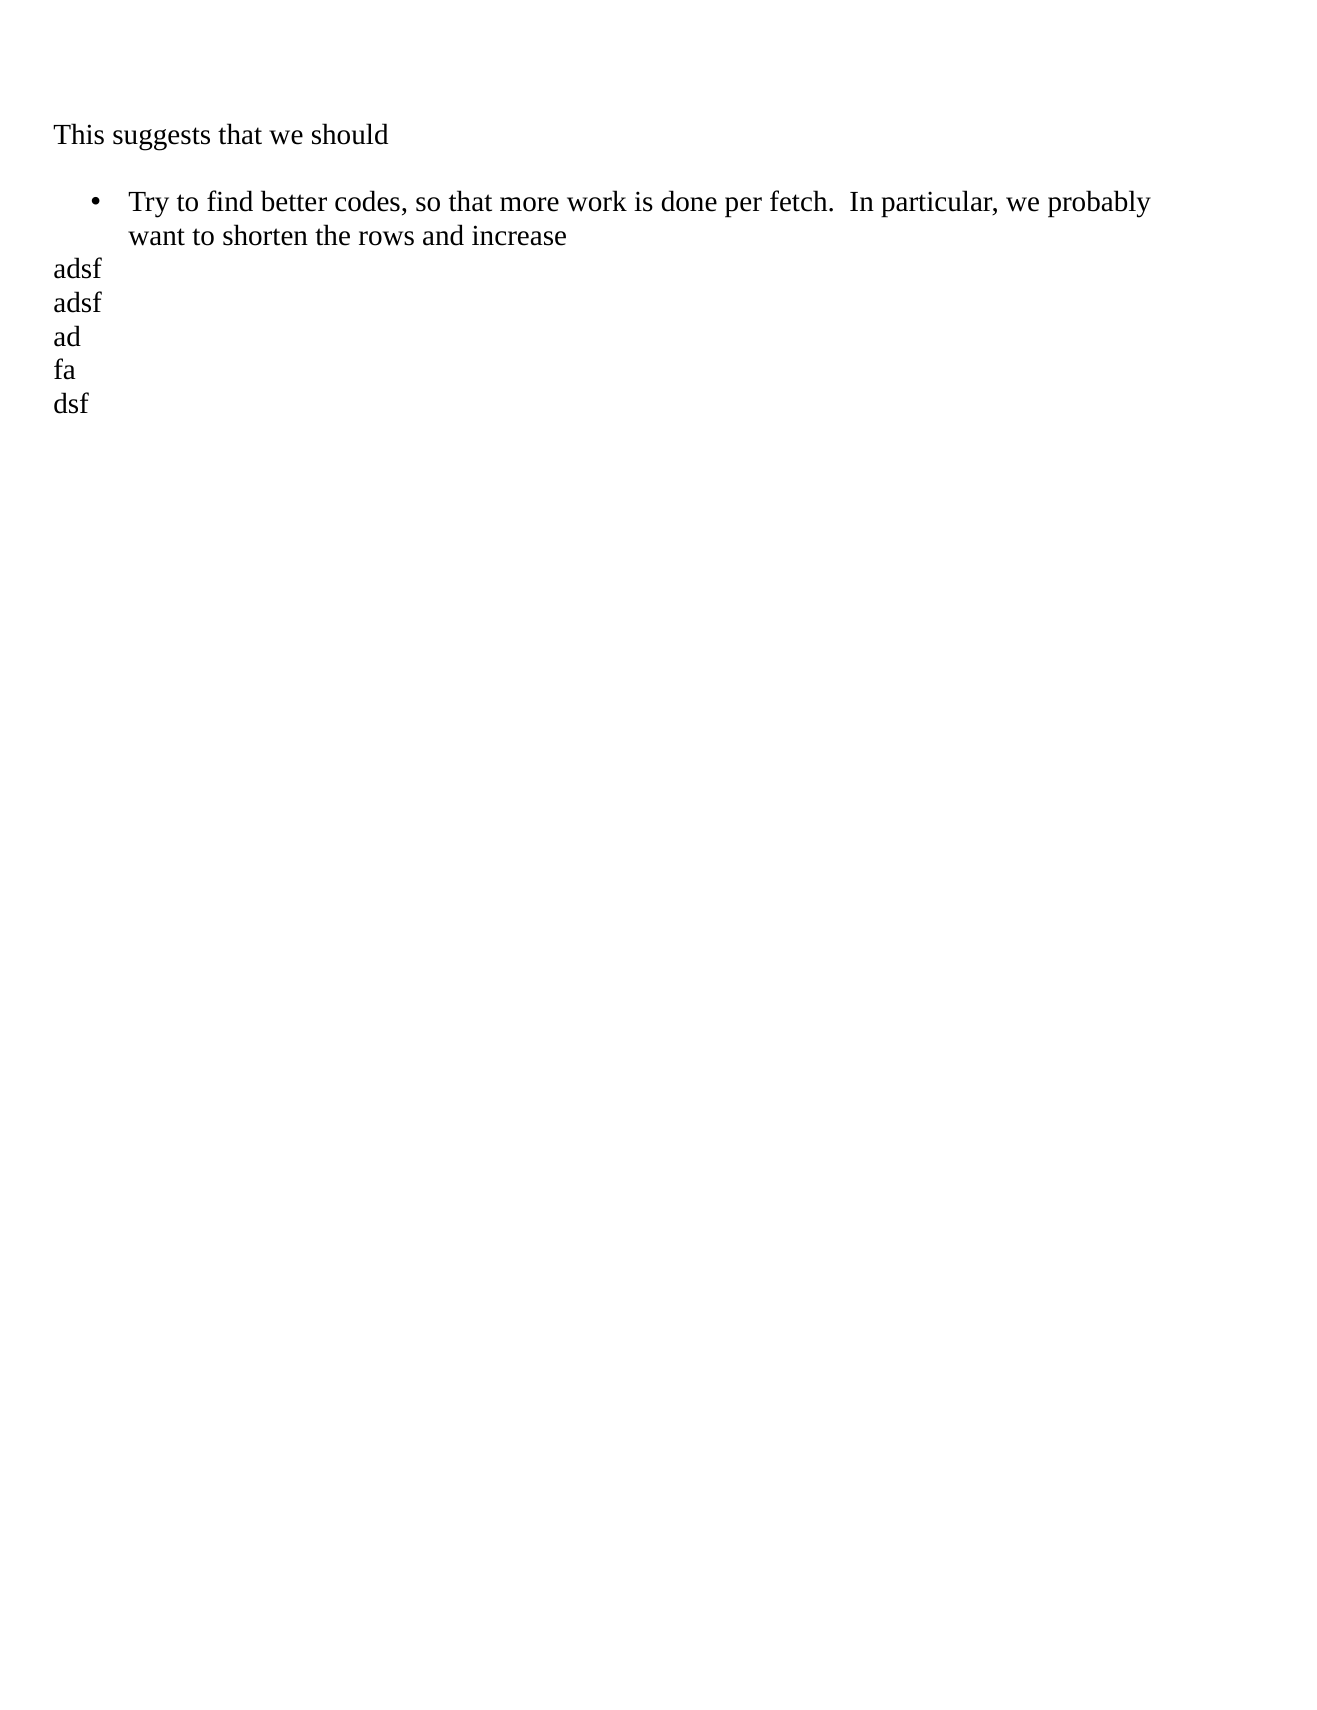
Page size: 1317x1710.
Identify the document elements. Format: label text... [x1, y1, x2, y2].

text This suggests that we should [53, 117, 1174, 151]
text fa [53, 352, 1174, 386]
text adsf [53, 285, 1174, 319]
text ad [53, 319, 1174, 352]
text dsf [53, 386, 1174, 419]
text adsf [53, 252, 1174, 285]
list Try to find better codes, so that more work is done per fetch. In particular, we probably want to shorten the rows and increase [91, 184, 1174, 252]
